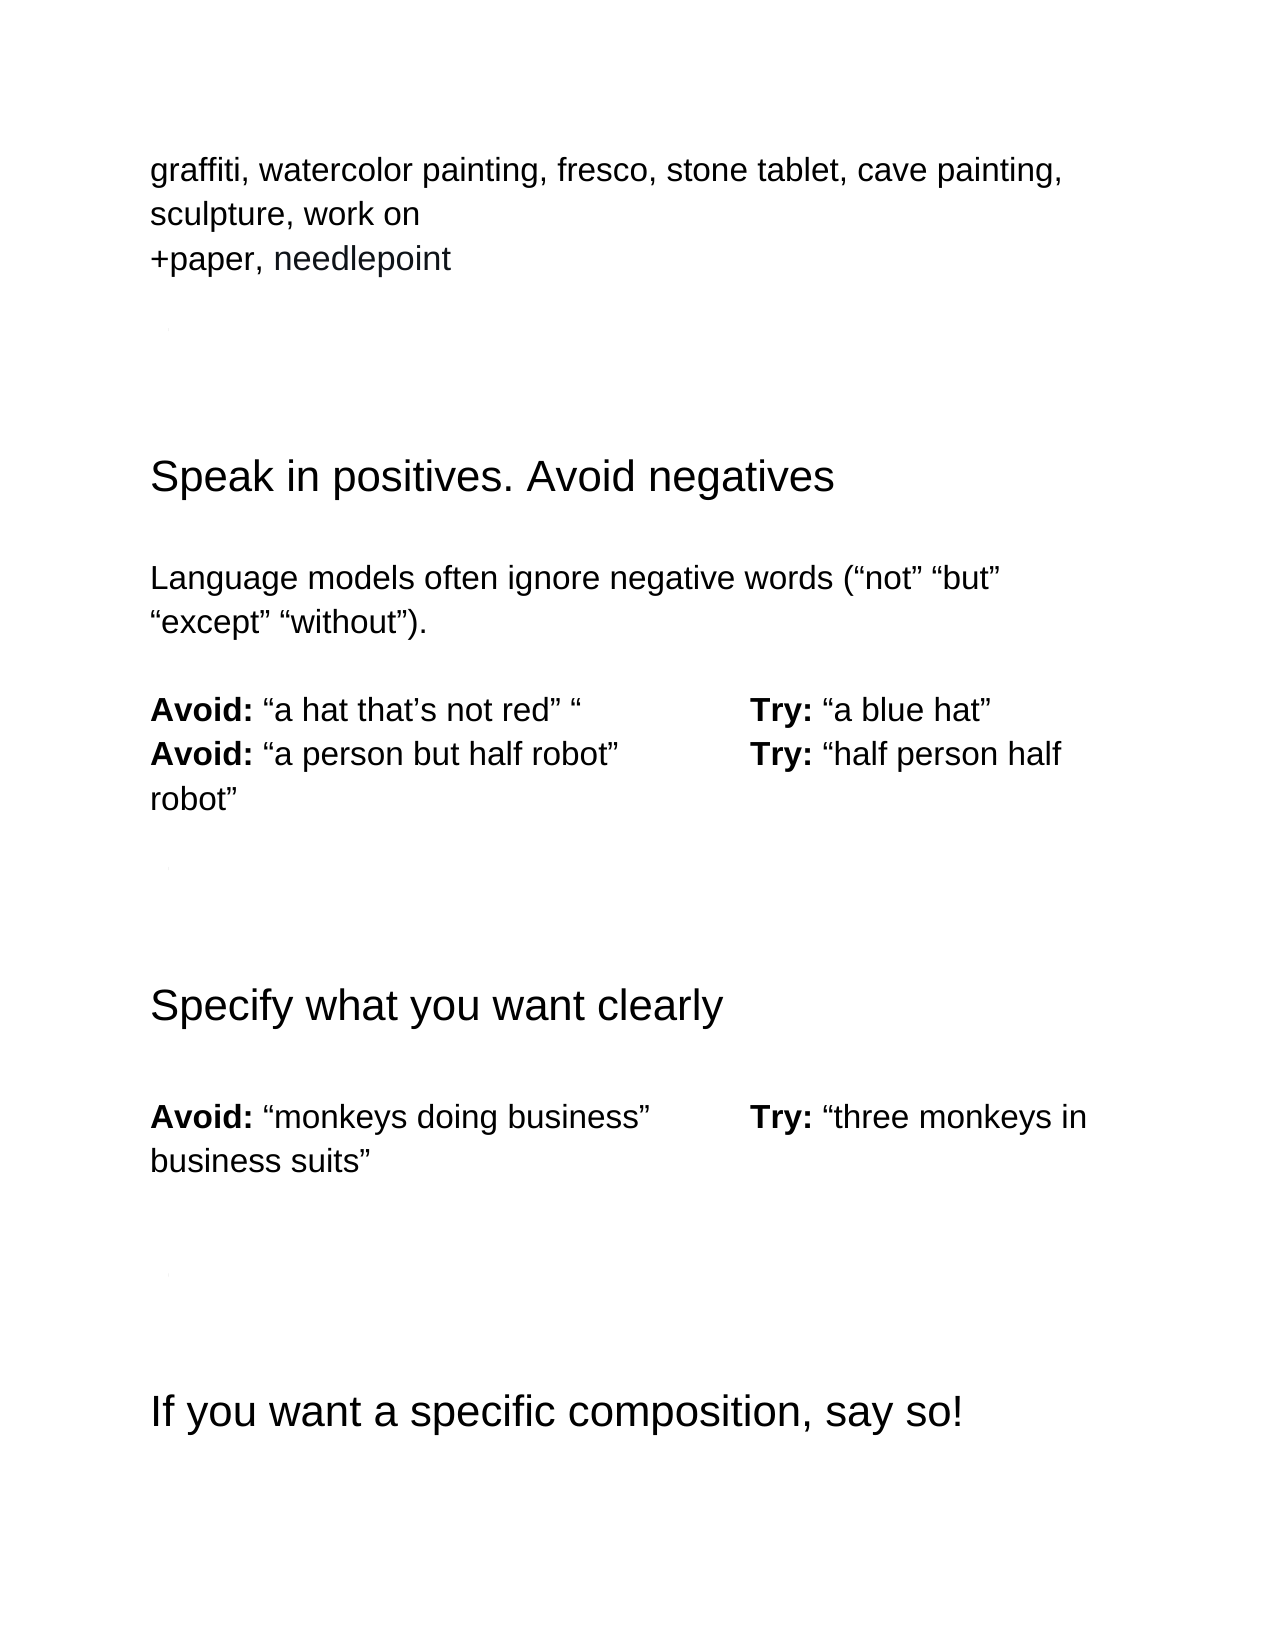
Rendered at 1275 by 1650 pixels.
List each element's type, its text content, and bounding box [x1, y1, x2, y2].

subtitle Specify what you want clearly [150, 979, 1125, 1029]
text Language models often ignore negative words (“not” “but” “except” “without”). [150, 558, 1125, 640]
text graffiti, watercolor painting, fresco, stone tablet, cave painting, sculpture, work on [150, 150, 1125, 233]
subtitle If you want a specific composition, say so! [150, 1385, 1125, 1436]
text Avoid: “a hat that’s not red” “ Try: “a blue hat” [150, 690, 1125, 729]
text +paper, needlepoint [150, 238, 1125, 278]
text Avoid: “a person but half robot” Try: “half person half robot” [150, 734, 1125, 817]
subtitle Speak in positives. Avoid negatives [150, 451, 1125, 501]
text Avoid: “monkeys doing business” Try: “three monkeys in business suits” [150, 1097, 1125, 1179]
